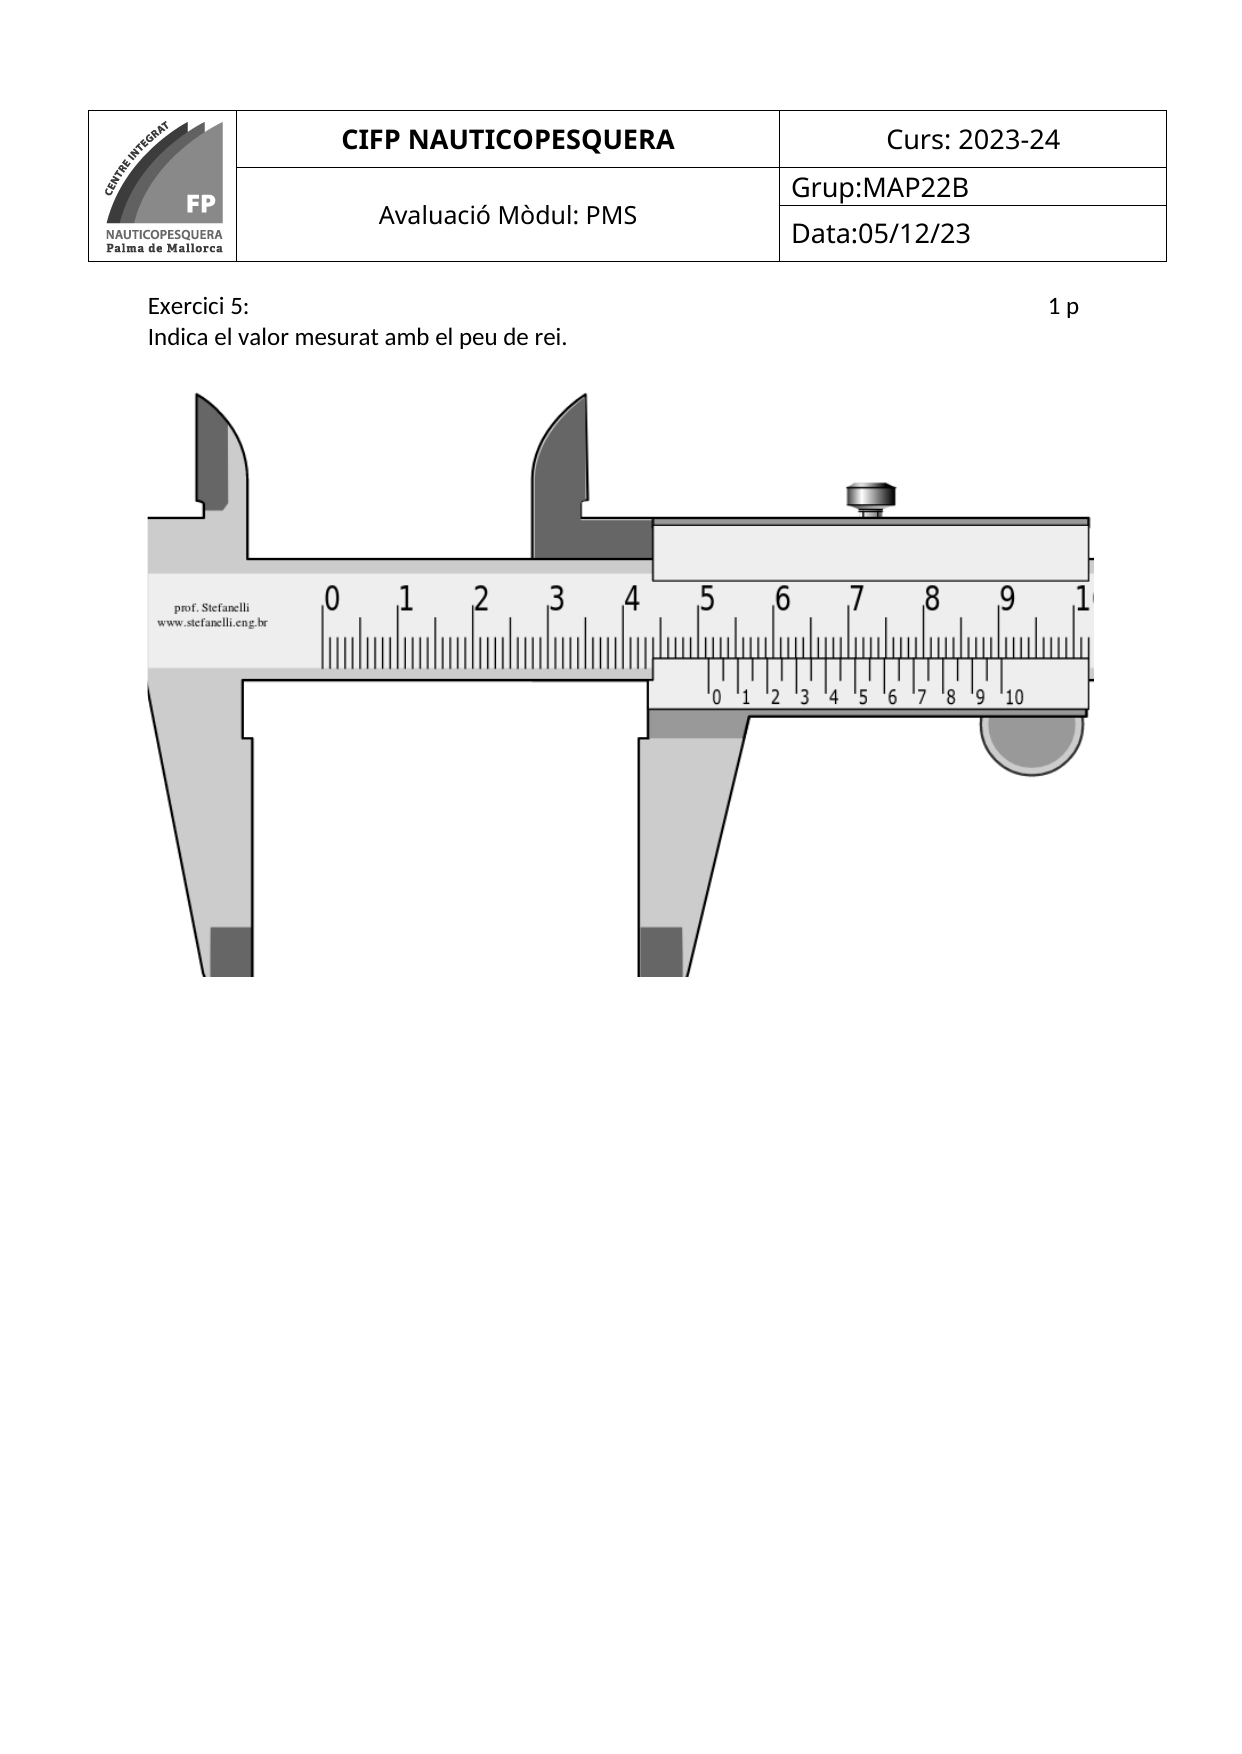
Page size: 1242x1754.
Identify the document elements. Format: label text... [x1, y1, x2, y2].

picture [147, 382, 1094, 977]
text Exercici 5: 1 p [148, 290, 1094, 321]
text Indica el valor mesurat amb el peu de rei. [148, 321, 1094, 351]
picture [100, 111, 229, 260]
